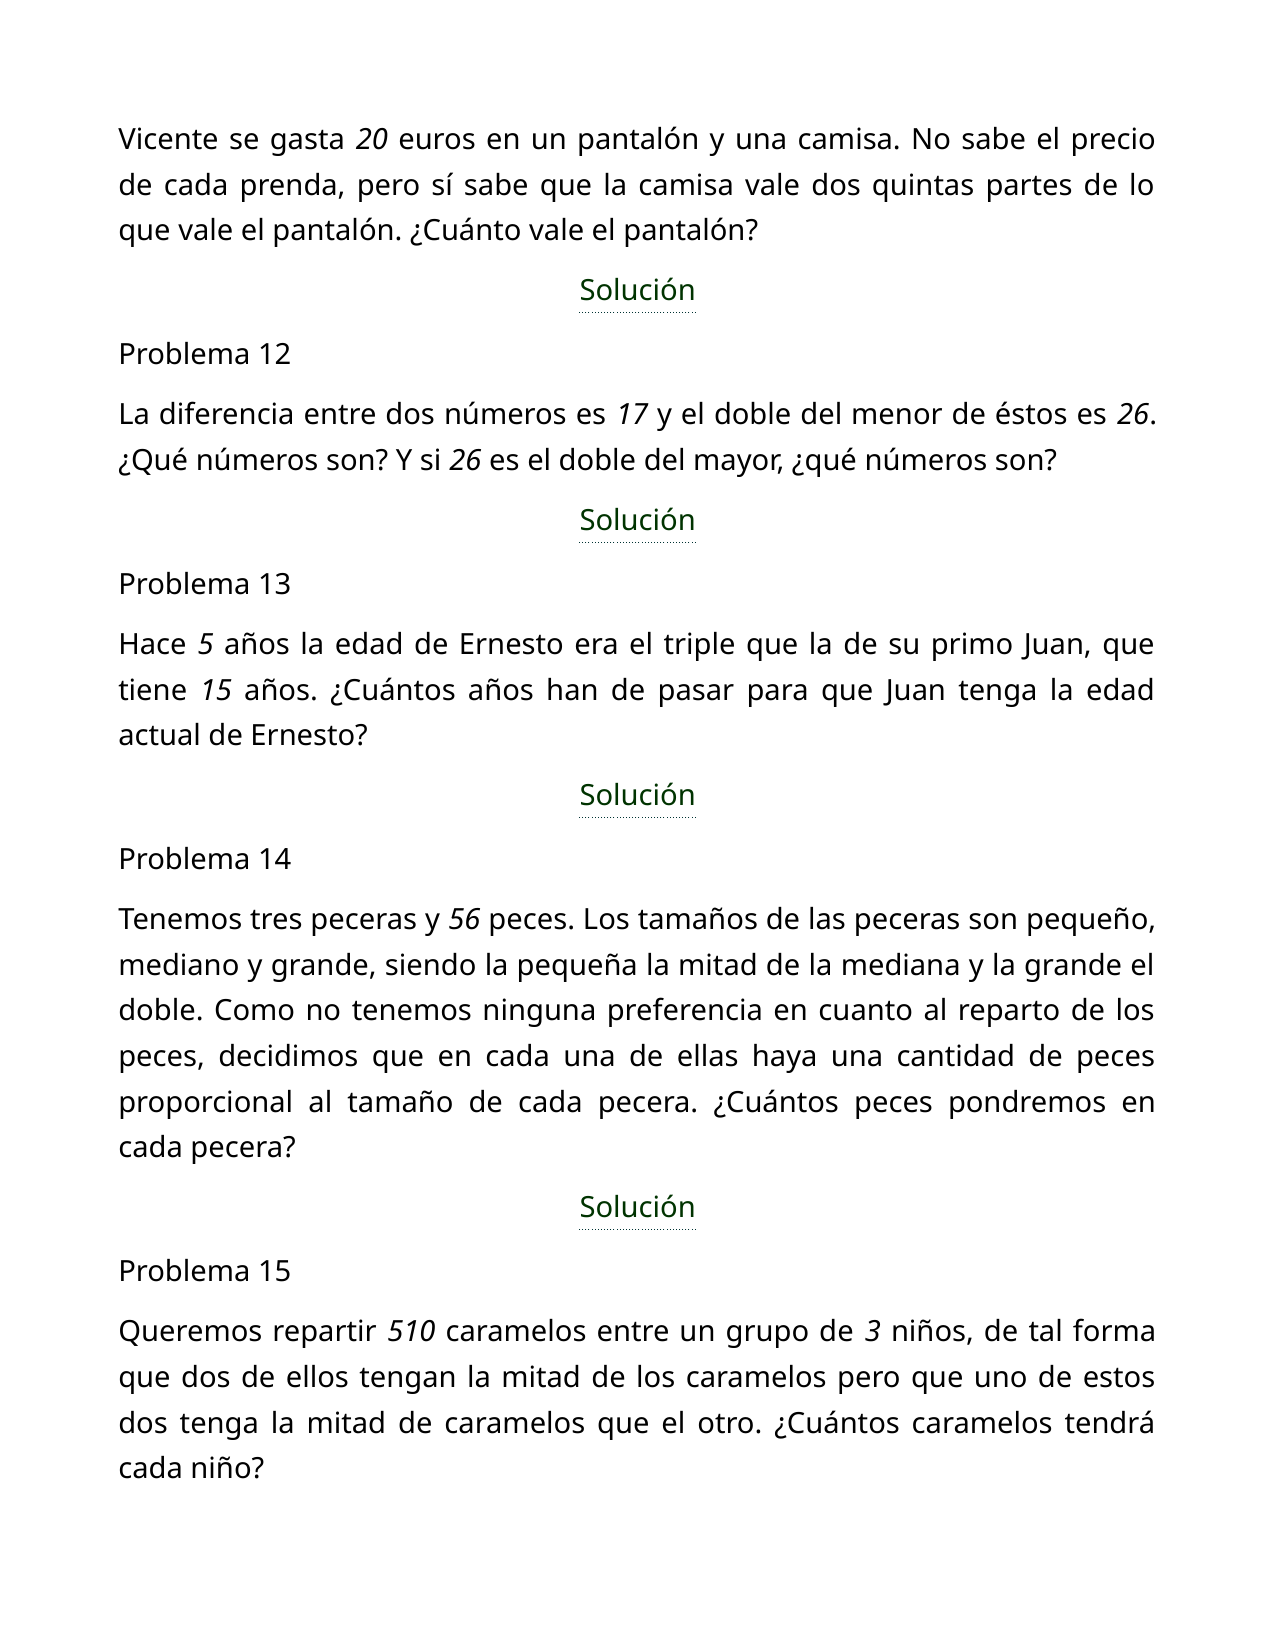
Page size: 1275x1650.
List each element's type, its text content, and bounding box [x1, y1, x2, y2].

text Problema 14 [118, 838, 1157, 878]
text Tenemos tres peceras y 56 peces. Los tamaños de las peceras son pequeño, mediano y grande, siendo la pequeña la mitad de la mediana y la grande el doble. Como no tenemos ninguna preferencia en cuanto al reparto de los peces, decidimos que en cada una de ellas haya una cantidad de peces proporcional al tamaño de cada pecera. ¿Cuántos peces pondremos en cada pecera? [118, 898, 1157, 1166]
text Vicente se gasta 20 euros en un pantalón y una camisa. No sabe el precio de cada prenda, pero sí sabe que la camisa vale dos quintas partes de lo que vale el pantalón. ¿Cuánto vale el pantalón? [118, 118, 1157, 249]
text La diferencia entre dos números es 17 y el doble del menor de éstos es 26. ¿Qué números son? Y si 26 es el doble del mayor, ¿qué números son? [118, 393, 1157, 479]
text Queremos repartir 510 caramelos entre un grupo de 3 niños, de tal forma que dos de ellos tengan la mitad de los caramelos pero que uno de estos dos tenga la mitad de caramelos que el otro. ¿Cuántos caramelos tendrá cada niño? [118, 1311, 1157, 1487]
text Solución [118, 499, 1157, 542]
text Solución [118, 1187, 1157, 1229]
text Problema 13 [118, 563, 1157, 603]
text Solución [118, 269, 1157, 312]
text Problema 15 [118, 1250, 1157, 1290]
text Solución [118, 774, 1157, 817]
text Problema 12 [118, 333, 1157, 373]
text Hace 5 años la edad de Ernesto era el triple que la de su primo Juan, que tiene 15 años. ¿Cuántos años han de pasar para que Juan tenga la edad actual de Ernesto? [118, 623, 1157, 754]
